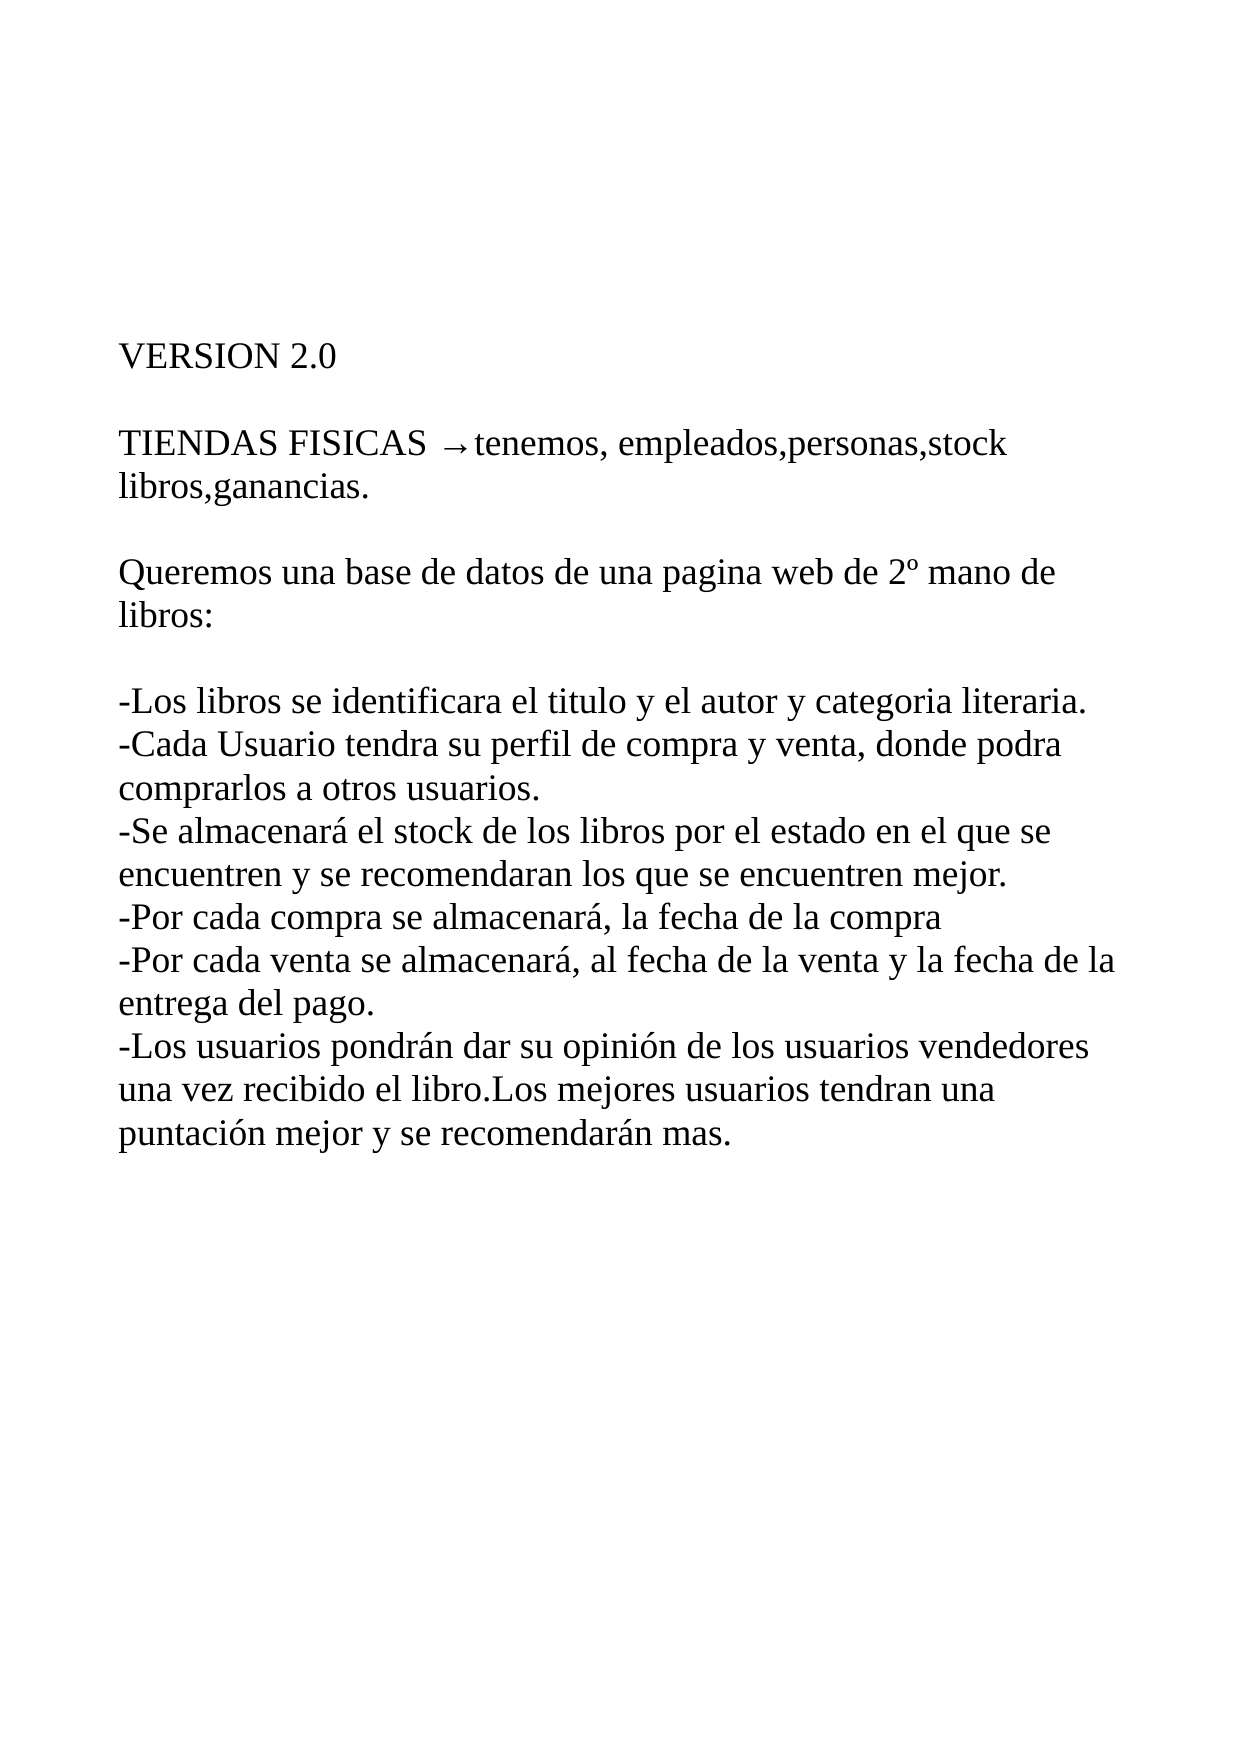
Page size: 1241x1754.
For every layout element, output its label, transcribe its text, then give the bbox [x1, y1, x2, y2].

text -Se almacenará el stock de los libros por el estado en el que se encuentren y se recomendaran los que se encuentren mejor. [118, 808, 1122, 894]
text -Los usuarios pondrán dar su opinión de los usuarios vendedores una vez recibido el libro.Los mejores usuarios tendran una puntación mejor y se recomendarán mas. [118, 1024, 1122, 1153]
text TIENDAS FISICAS →tenemos, empleados,personas,stock libros,ganancias. [118, 420, 1122, 506]
text -Los libros se identificara el titulo y el autor y categoria literaria. [118, 679, 1122, 722]
text -Por cada compra se almacenará, la fecha de la compra [118, 894, 1122, 937]
text -Cada Usuario tendra su perfil de compra y venta, donde podra comprarlos a otros usuarios. [118, 722, 1122, 808]
text VERSION 2.0 [118, 334, 1122, 377]
text -Por cada venta se almacenará, al fecha de la venta y la fecha de la entrega del pago. [118, 937, 1122, 1024]
text Queremos una base de datos de una pagina web de 2º mano de libros: [118, 549, 1122, 636]
